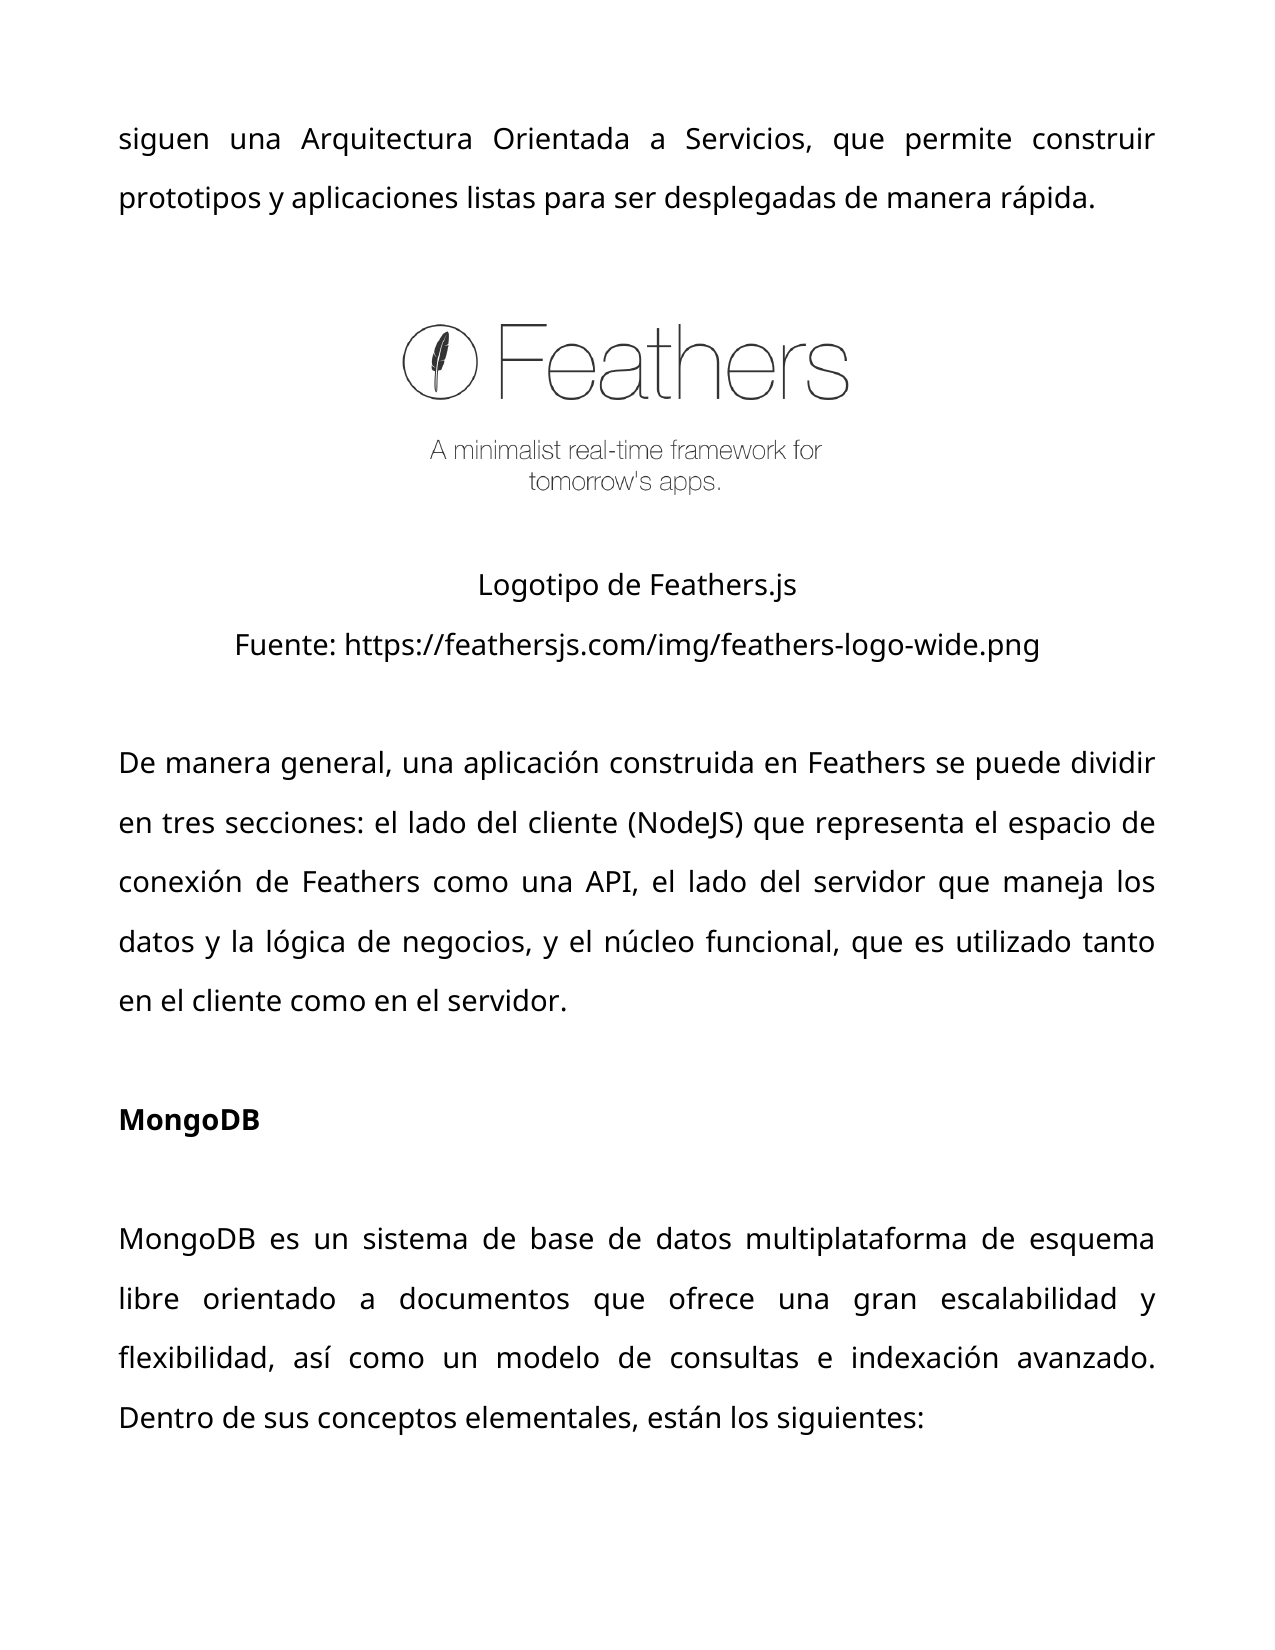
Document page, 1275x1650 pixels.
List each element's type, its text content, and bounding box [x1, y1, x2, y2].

text Fuente: https://feathersjs.com/img/feathers-logo-wide.png [118, 624, 1157, 663]
picture [304, 278, 971, 545]
text Logotipo de Feathers.js [118, 297, 1157, 604]
text MongoDB es un sistema de base de datos multiplataforma de esquema libre orientado a documentos que ofrece una gran escalabilidad y flexibilidad, así como un modelo de consultas e indexación avanzado. Dentro de sus conceptos elementales, están los siguientes: [118, 1218, 1157, 1437]
text De manera general, una aplicación construida en Feathers se puede dividir en tres secciones: el lado del cliente (NodeJS) que representa el espacio de conexión de Feathers como una API, el lado del servidor que maneja los datos y la lógica de negocios, y el núcleo funcional, que es utilizado tanto en el cliente como en el servidor. [118, 743, 1157, 1020]
text siguen una Arquitectura Orientada a Servicios, que permite construir prototipos y aplicaciones listas para ser desplegadas de manera rápida. [118, 118, 1157, 217]
text MongoDB [118, 1099, 1157, 1139]
